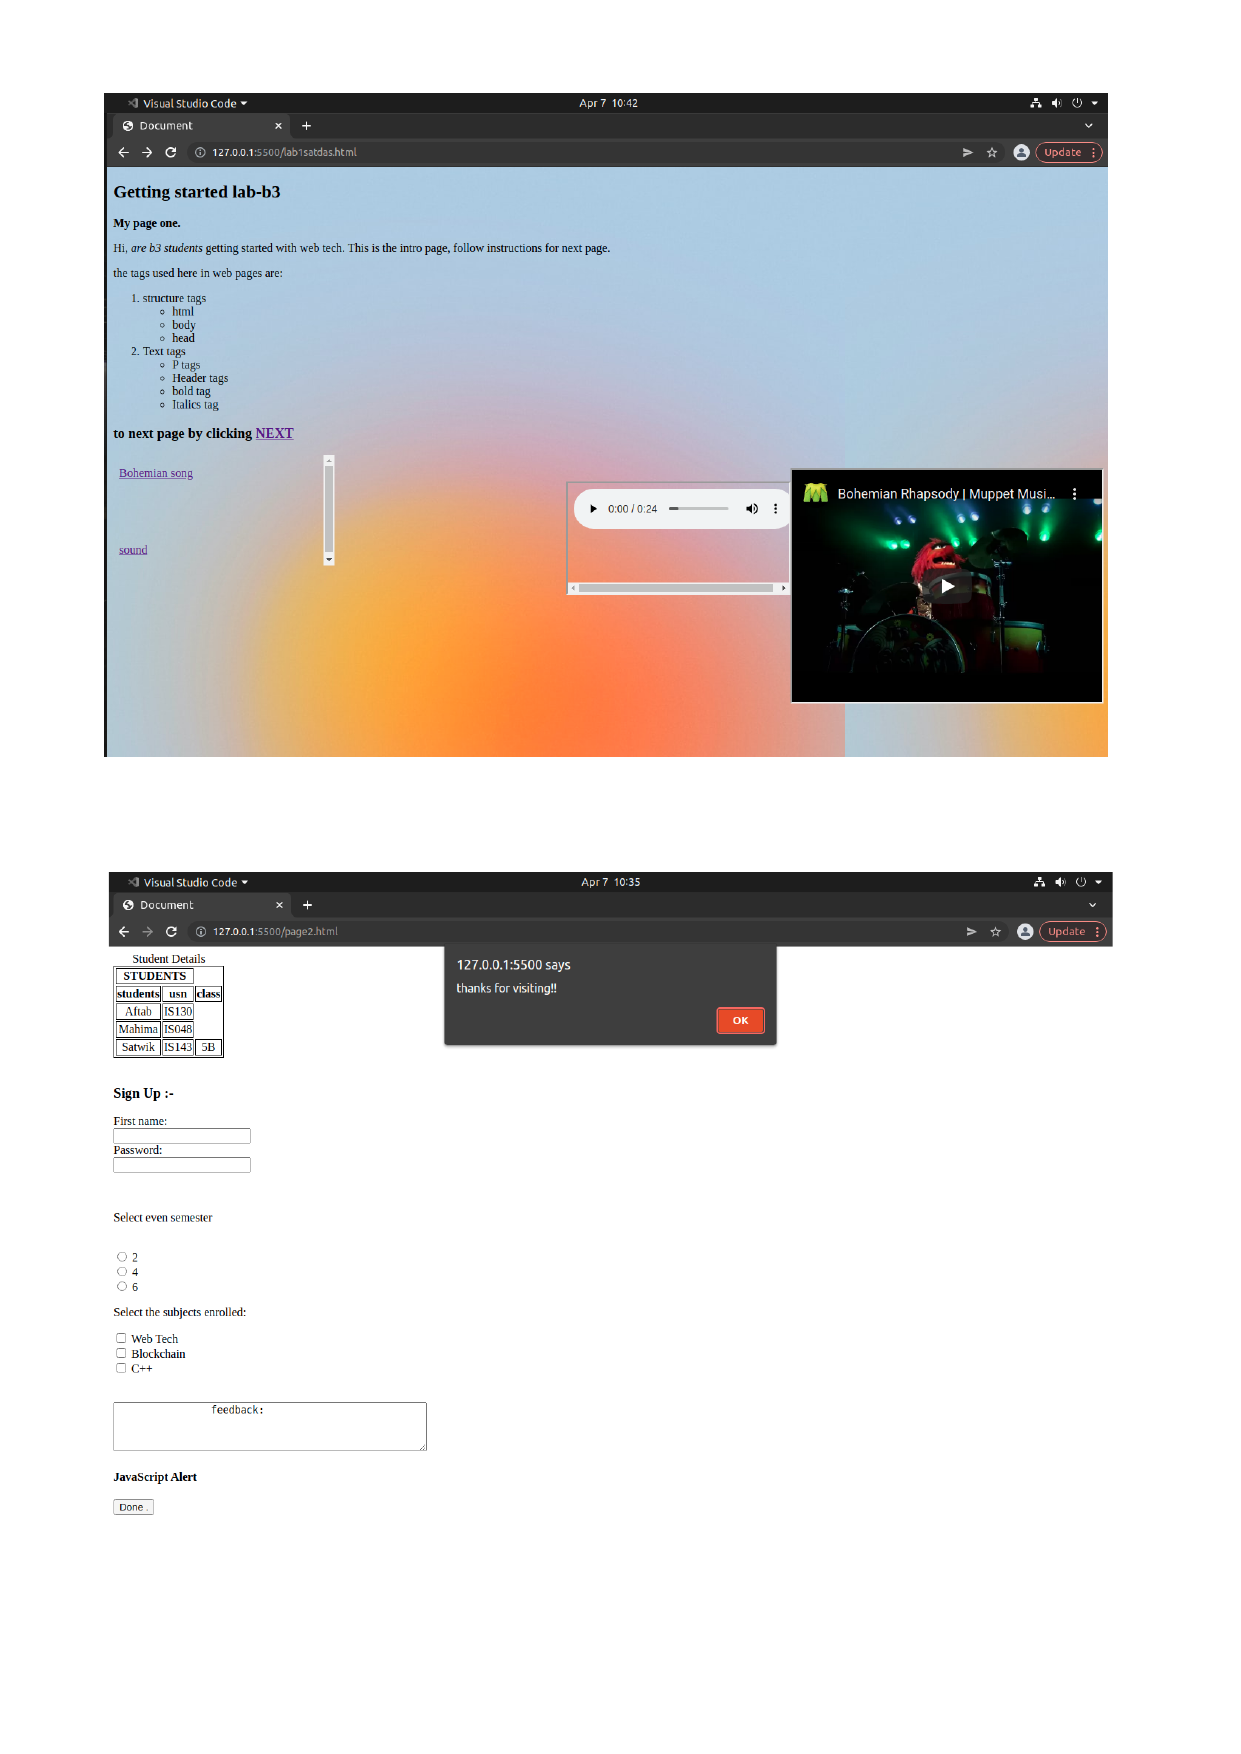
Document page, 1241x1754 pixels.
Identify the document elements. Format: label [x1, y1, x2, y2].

picture [108, 872, 1113, 1539]
picture [104, 93, 1108, 757]
